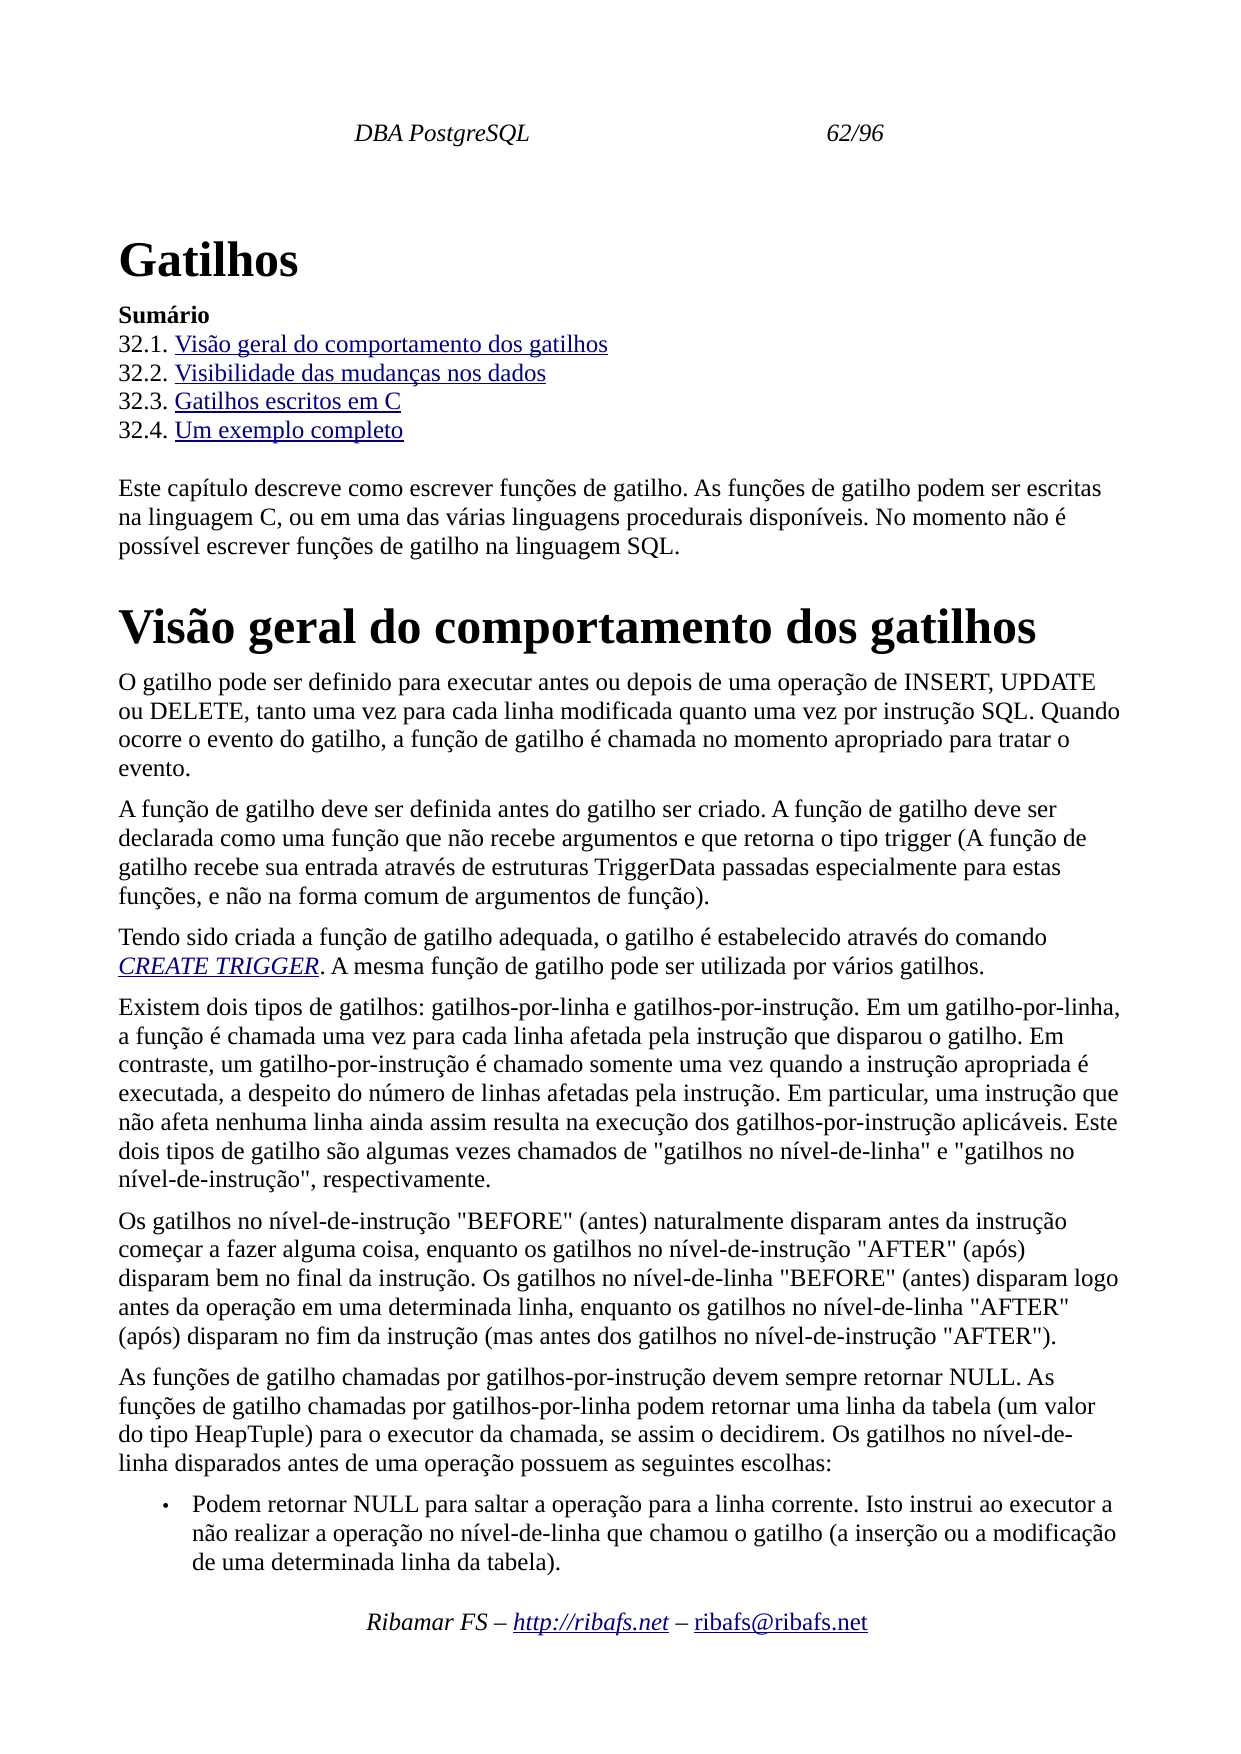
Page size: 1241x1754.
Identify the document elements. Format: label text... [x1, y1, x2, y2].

subtitle 32.2. Visibilidade das mudanças nos dados [118, 358, 1122, 386]
subtitle Gatilhos [118, 230, 1122, 288]
subtitle 32.4. Um exemplo completo [118, 415, 1122, 444]
subtitle Visão geral do comportamento dos gatilhos [118, 597, 1122, 654]
subtitle 32.3. Gatilhos escritos em C [118, 386, 1122, 415]
text O gatilho pode ser definido para executar antes ou depois de uma operação de INSERT, UPDATE ou DELETE, tanto uma vez para cada linha modificada quanto uma vez por instrução SQL. Quando ocorre o evento do gatilho, a função de gatilho é chamada no momento apropriado para tratar o evento. [118, 667, 1122, 782]
text A função de gatilho deve ser definida antes do gatilho ser criado. A função de gatilho deve ser declarada como uma função que não recebe argumentos e que retorna o tipo trigger (A função de gatilho recebe sua entrada através de estruturas TriggerData passadas especialmente para estas funções, e não na forma comum de argumentos de função). [118, 794, 1122, 909]
text Tendo sido criada a função de gatilho adequada, o gatilho é estabelecido através do comando CREATE TRIGGER. A mesma função de gatilho pode ser utilizada por vários gatilhos. [118, 922, 1122, 979]
list Podem retornar NULL para saltar a operação para a linha corrente. Isto instrui ao executor a não realizar a operação no nível-de-linha que chamou o gatilho (a inserção ou a modificação de uma determinada linha da tabela). [162, 1489, 1122, 1576]
text Existem dois tipos de gatilhos: gatilhos-por-linha e gatilhos-por-instrução. Em um gatilho-por-linha, a função é chamada uma vez para cada linha afetada pela instrução que disparou o gatilho. Em contraste, um gatilho-por-instrução é chamado somente uma vez quando a instrução apropriada é executada, a despeito do número de linhas afetadas pela instrução. Em particular, uma instrução que não afeta nenhuma linha ainda assim resulta na execução dos gatilhos-por-instrução aplicáveis. Este dois tipos de gatilho são algumas vezes chamados de "gatilhos no nível-de-linha" e "gatilhos no nível-de-instrução", respectivamente. [118, 992, 1122, 1193]
text Este capítulo descreve como escrever funções de gatilho. As funções de gatilho podem ser escritas na linguagem C, ou em uma das várias linguagens procedurais disponíveis. No momento não é possível escrever funções de gatilho na linguagem SQL. [118, 473, 1122, 559]
subtitle 32.1. Visão geral do comportamento dos gatilhos [118, 329, 1122, 358]
text Os gatilhos no nível-de-instrução "BEFORE" (antes) naturalmente disparam antes da instrução começar a fazer alguma coisa, enquanto os gatilhos no nível-de-instrução "AFTER" (após) disparam bem no final da instrução. Os gatilhos no nível-de-linha "BEFORE" (antes) disparam logo antes da operação em uma determinada linha, enquanto os gatilhos no nível-de-linha "AFTER" (após) disparam no fim da instrução (mas antes dos gatilhos no nível-de-instrução "AFTER"). [118, 1206, 1122, 1349]
text As funções de gatilho chamadas por gatilhos-por-instrução devem sempre retornar NULL. As funções de gatilho chamadas por gatilhos-por-linha podem retornar uma linha da tabela (um valor do tipo HeapTuple) para o executor da chamada, se assim o decidirem. Os gatilhos no nível-de-linha disparados antes de uma operação possuem as seguintes escolhas: [118, 1362, 1122, 1477]
subtitle Sumário [118, 300, 1122, 329]
